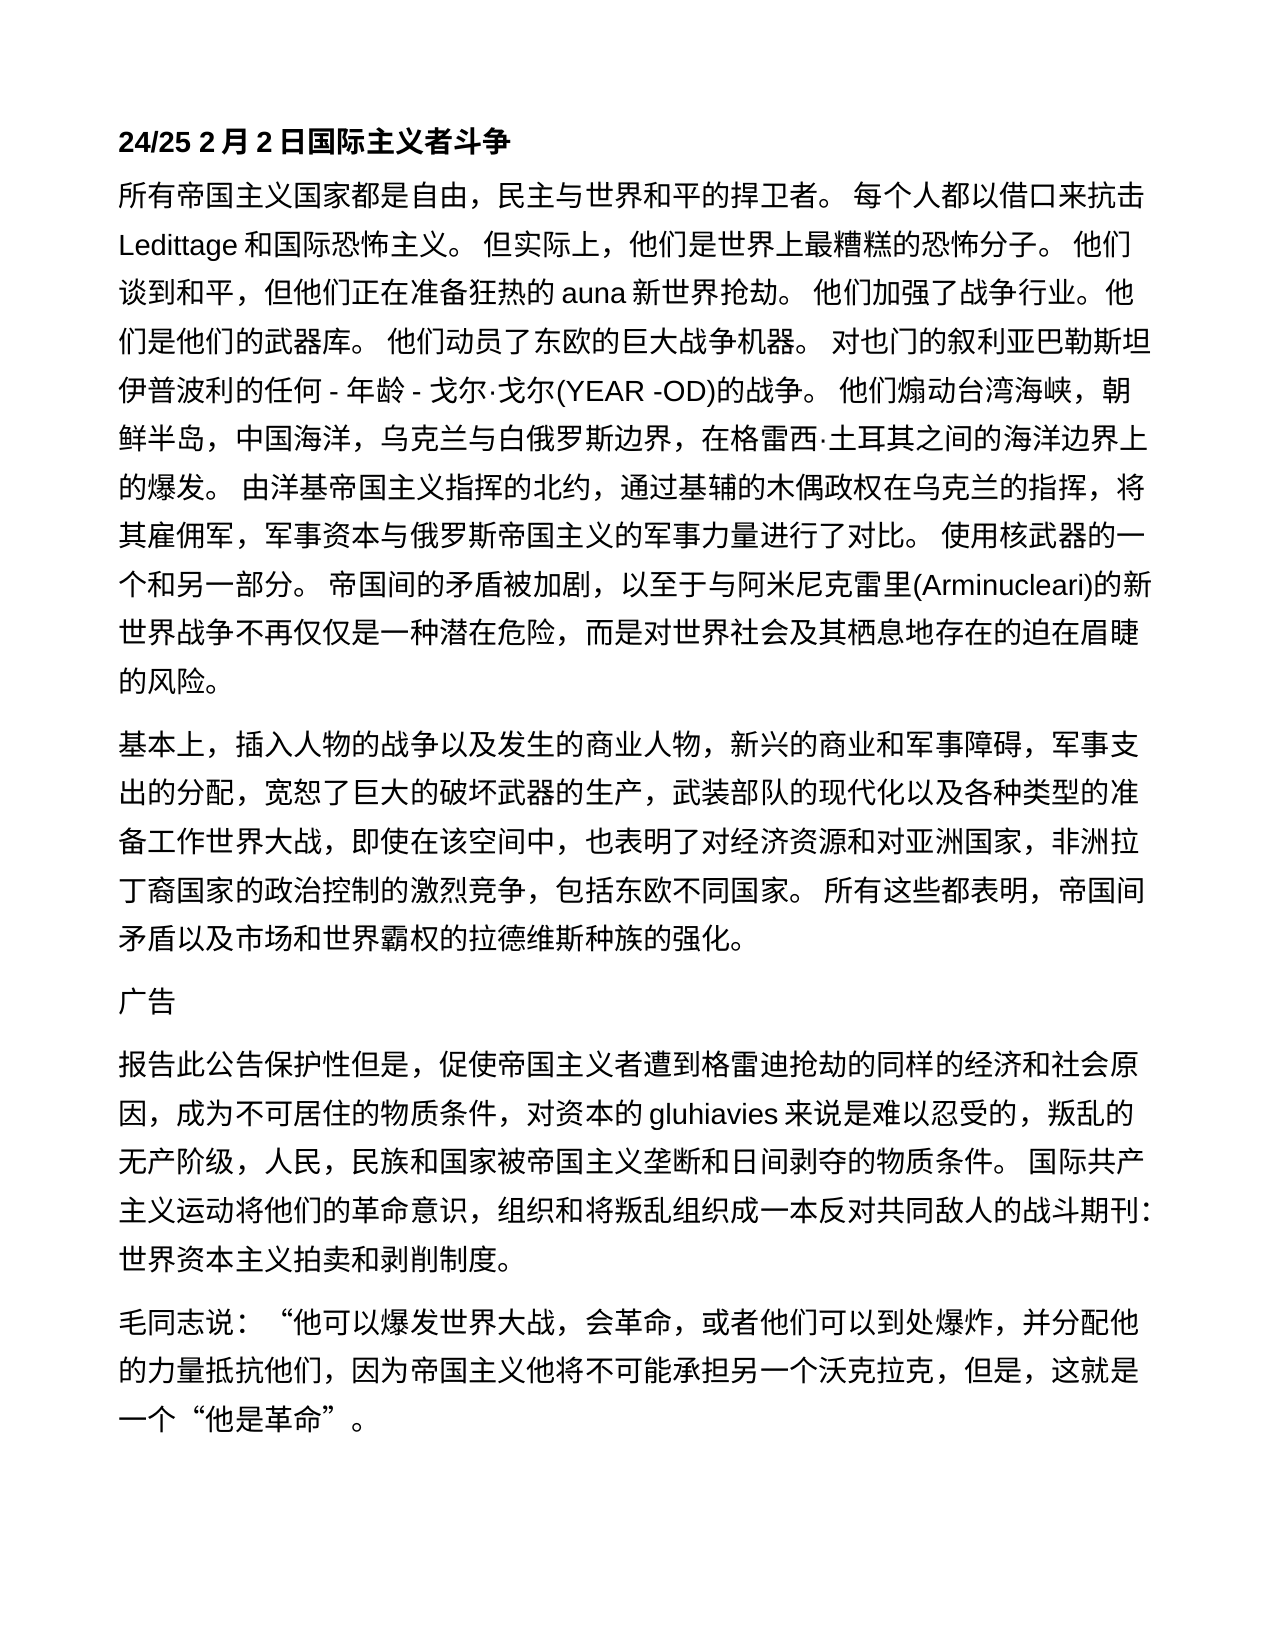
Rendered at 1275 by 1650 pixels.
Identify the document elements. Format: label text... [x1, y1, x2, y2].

text 所有帝国主义国家都是自由，民主与世界和平的捍卫者。 每个人都以借口来抗击Ledittage和国际恐怖主义。 但实际上，他们是世界上最糟糕的恐怖分子。 他们谈到和平，但他们正在准备狂热的auna新世界抢劫。 他们加强了战争行业。他们是他们的武器库。 他们动员了东欧的巨大战争机器。 对也门的叙利亚巴勒斯坦伊普波利的任何 - 年龄 - 戈尔·戈尔(YEAR -OD)的战争。 他们煽动台湾海峡，朝鲜半岛，中国海洋，乌克兰与白俄罗斯边界，在格雷西·土耳其之间的海洋边界上的爆发。 由洋基帝国主义指挥的北约，通过基辅的木偶政权在乌克兰的指挥，将其雇佣军，军事资本与俄罗斯帝国主义的军事力量进行了对比。 使用核武器的一个和另一部分。 帝国间的矛盾被加剧，以至于与阿米尼克雷里(Arminucleari)的新世界战争不再仅仅是一种潜在危险，而是对世界社会及其栖息地存在的迫在眉睫的风险。 [118, 173, 1157, 701]
text 基本上，插入人物的战争以及发生的商业人物，新兴的商业和军事障碍，军事支出的分配，宽恕了巨大的破坏武器的生产，武装部队的现代化以及各种类型的准备工作世界大战，即使在该空间中，也表明了对经济资源和对亚洲国家，非洲拉丁裔国家的政治控制的激烈竞争，包括东欧不同国家。 所有这些都表明，帝国间矛盾以及市场和世界霸权的拉德维斯种族的强化。 [118, 721, 1157, 958]
subtitle 24/25 2月2日国际主义者斗争 [118, 118, 1157, 160]
text 报告此公告保护性但是，促使帝国主义者遭到格雷迪抢劫的同样的经济和社会原因，成为不可居住的物质条件，对资本的gluhiavies来说是难以忍受的，叛乱的无产阶级，人民，民族和国家被帝国主义垄断和日间剥夺的物质条件。 国际共产主义运动将他们的革命意识，组织和将叛乱组织成一本反对共同敌人的战斗期刊：世界资本主义拍卖和剥削制度。 [118, 1042, 1157, 1278]
text 毛同志说：“他可以爆发世界大战，会革命，或者他们可以到处爆炸，并分配他的力量抵抗他们，因为帝国主义他将不可能承担另一个沃克拉克，但是，这就是一个“他是革命”。 [118, 1299, 1157, 1438]
text 广告 [118, 979, 1157, 1021]
